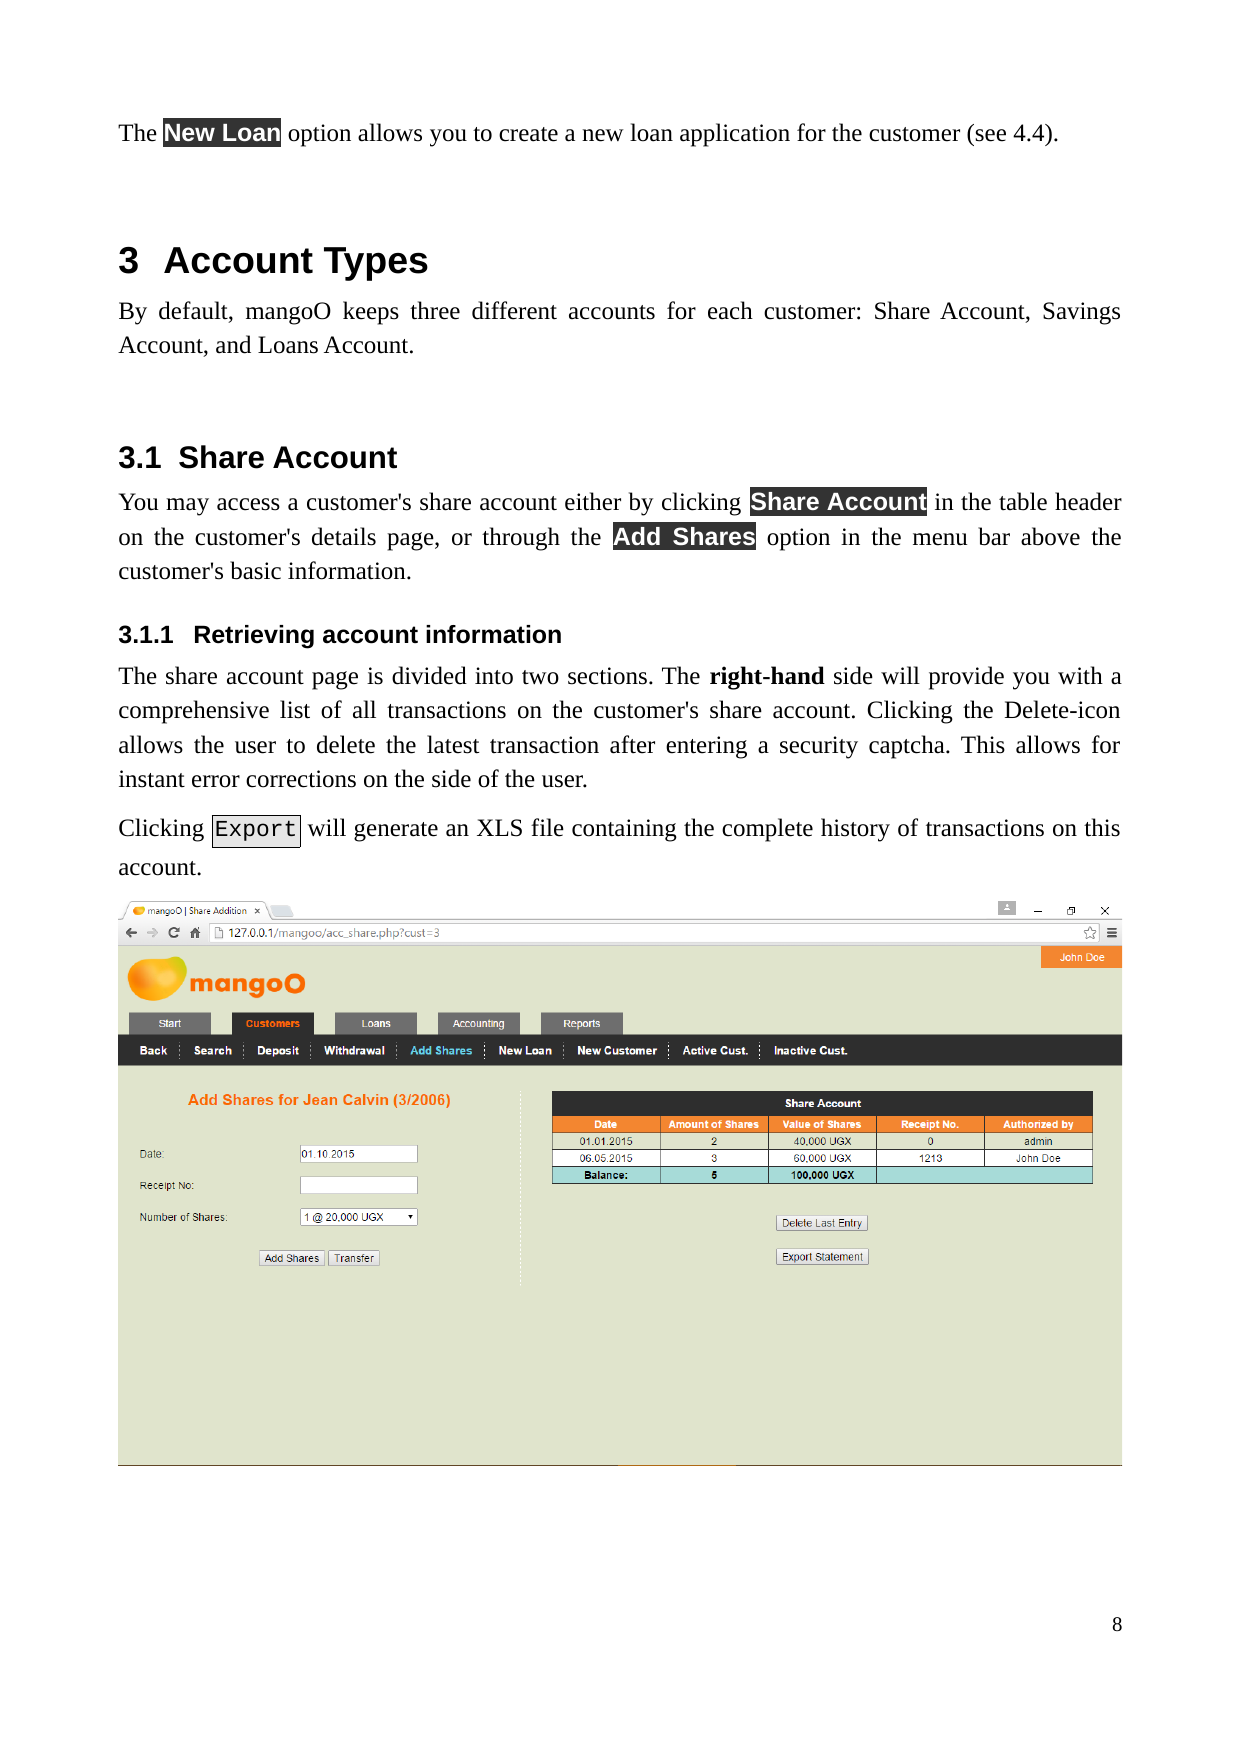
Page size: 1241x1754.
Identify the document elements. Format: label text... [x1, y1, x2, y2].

picture [118, 901, 1123, 1466]
text The New Loan option allows you to create a new loan application for the customer (see 4.4). [281, 118, 1122, 147]
subtitle Share Account [118, 439, 1122, 474]
subtitle Retrieving account information [118, 620, 1122, 648]
text The share account page is divided into two sections. The right-hand side will provide you with a comprehensive list of all transactions on the customer's share account. Clicking the Delete-icon allows the user to delete the latest transaction after entering a security captcha. This allows for instant error corrections on the side of the user. [118, 661, 1122, 793]
text You may access a customer's share account either by clicking Share Account in the table header on the customer's details page, or through the Add Shares option in the menu bar above the customer's basic information. [118, 487, 1122, 585]
subtitle Account Types [118, 238, 1122, 281]
text By default, mangoO keeps three different accounts for each customer: Share Account, Savings Account, and Loans Account. [118, 296, 1122, 359]
text Clicking Export will generate an XLS file containing the complete history of transactions on this account. [118, 813, 1122, 881]
